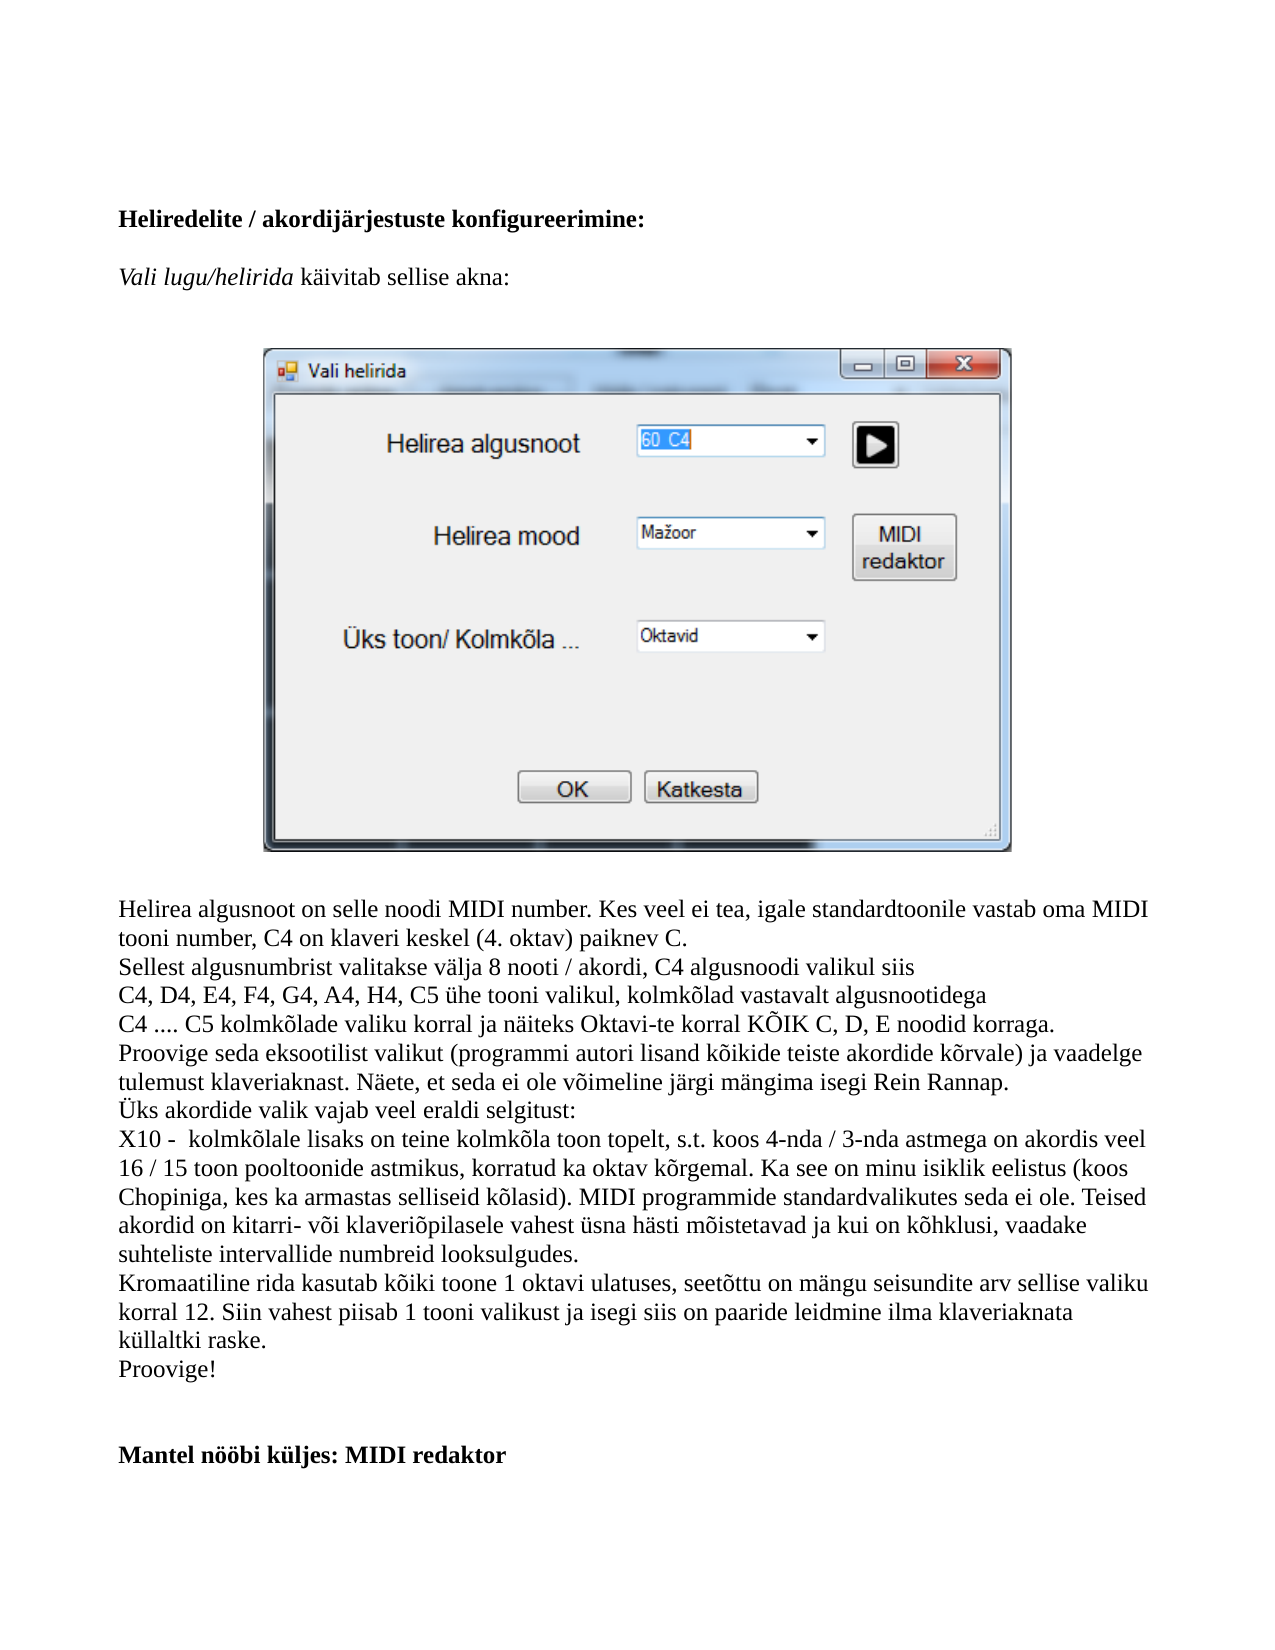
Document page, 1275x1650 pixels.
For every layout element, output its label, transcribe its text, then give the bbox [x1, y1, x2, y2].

text Mantel nööbi küljes: MIDI redaktor [118, 1441, 1157, 1469]
text Helirea algusnoot on selle noodi MIDI number. Kes veel ei tea, igale standardtoonile vastab oma MIDI tooni number, C4 on klaveri keskel (4. oktav) paiknev C. Sellest algusnumbrist valitakse välja 8 nooti / akordi, C4 algusnoodi valikul siis C4, D4, E4, F4, G4, A4, H4, C5 ühe tooni valikul, kolmkõlad vastavalt algusnootidega C4 .... C5 kolmkõlade valiku korral ja näiteks Oktavi-te korral KÕIK C, D, E noodid korraga. Proovige seda eksootilist valikut (programmi autori lisand kõikide teiste akordide kõrvale) ja vaadelge tulemust klaveriaknast. Näete, et seda ei ole võimeline järgi mängima isegi Rein Rannap. Üks akordide valik vajab veel eraldi selgitust: [118, 894, 1157, 1124]
text Heliredelite / akordijärjestuste konfigureerimine: [118, 204, 1157, 233]
text Vali lugu/helirida käivitab sellise akna: [118, 262, 1157, 348]
text X10 - kolmkõlale lisaks on teine kolmkõla toon topelt, s.t. koos 4-nda / 3-nda astmega on akordis veel 16 / 15 toon pooltoonide astmikus, korratud ka oktav kõrgemal. Ka see on minu isiklik eelistus (koos Chopiniga, kes ka armastas selliseid kõlasid). MIDI programmide standardvalikutes seda ei ole. Teised akordid on kitarri- või klaveriõpilasele vahest üsna hästi mõistetavad ja kui on kõhklusi, vaadake suhteliste intervallide numbreid looksulgudes. Kromaatiline rida kasutab kõiki toone 1 oktavi ulatuses, seetõttu on mängu seisundite arv sellise valiku korral 12. Siin vahest piisab 1 tooni valikust ja isegi siis on paaride leidmine ilma klaveriaknata küllaltki raske. Proovige! [118, 1124, 1157, 1441]
picture [263, 348, 1012, 852]
